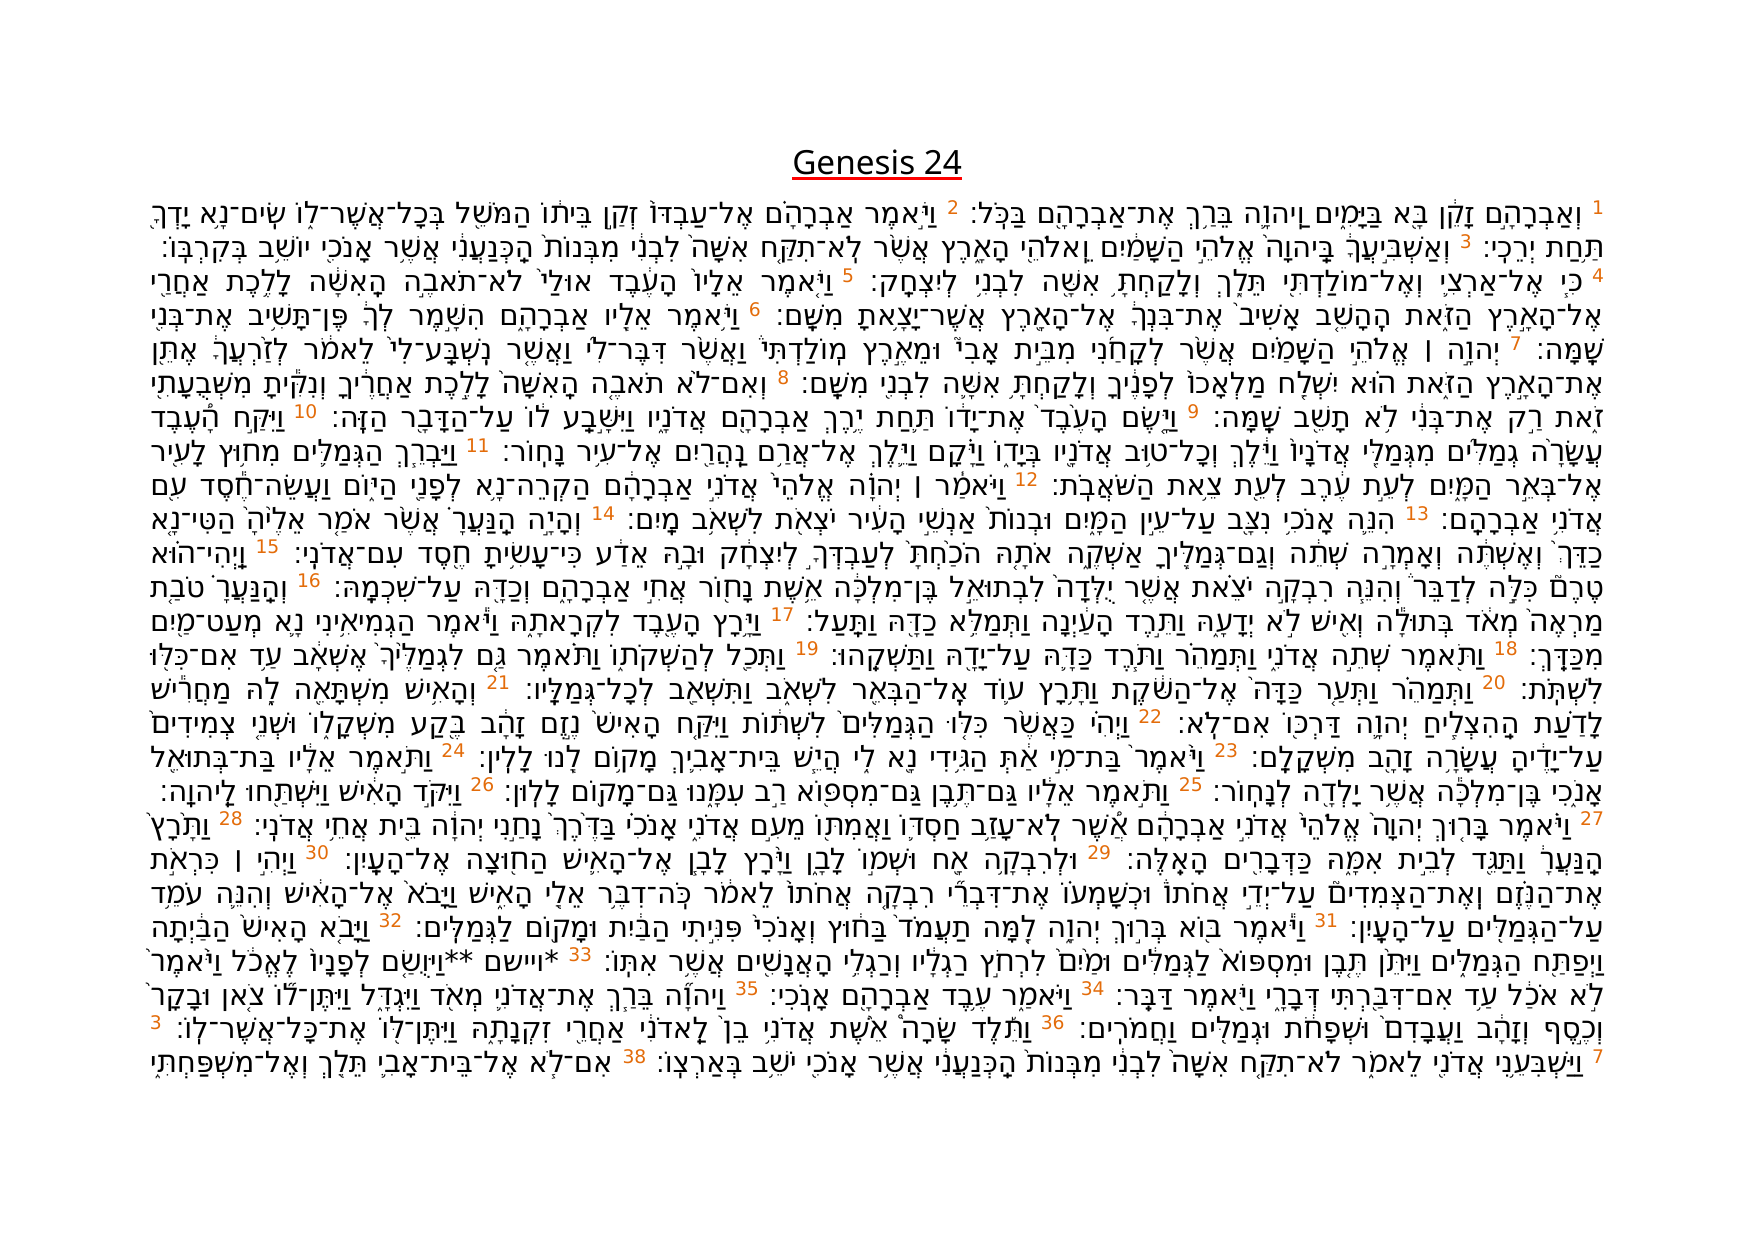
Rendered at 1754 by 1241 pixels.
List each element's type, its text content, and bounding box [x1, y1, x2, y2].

text 1 וְאַבְרָהָ֣ם זָקֵ֔ן בָּ֖א בַּיָּמִ֑ים וֽ͏ַיהוָ֛ה בֵּרַ֥ךְ אֶת־אַבְרָהָ֖ם בַּכֹּֽל׃ 2 וַיֹּ֣אמֶר אַבְרָהָ֗ם אֶל־עַבְדּוֹ֙ זְקַ֣ן בֵּית֔וֹ הַמֹּשֵׁ֖ל בְּכָל־אֲשֶׁר־ל֑וֹ שִֽׂים־נָ֥א יָדְךָ֖ תַּ֥חַת יְרֵכִֽי׃ ‬‬‬3 וְאַשְׁבִּ֣יעֲךָ֔ בּֽ͏ַיהוָה֙ אֱלֹהֵ֣י הַשָּׁמַ֔יִם וֽ͏ֵאלֹהֵ֖י הָאָ֑רֶץ אֲשֶׁ֨ר לֹֽא־תִקַּ֤ח אִשָּׁה֙ לִבְנִ֔י מִבְּנוֹת֙ הַֽכְּנַעֲנִ֔י אֲשֶׁ֥ר אָנֹכִ֖י יוֹשֵׁ֥ב בְּקִרְבּֽוֹ׃ ‬‬‬4 כִּ֧י אֶל־אַרְצִ֛י וְאֶל־מוֹלַדְתִּ֖י תֵּלֵ֑ךְ וְלָקַחְתָּ֥ אִשָּׁ֖ה לִבְנִ֥י לְיִצְחָֽק׃ ‬‬‬5 וַיֹּ֤אמֶר אֵלָיו֙ הָעֶ֔בֶד אוּלַי֙ לֹא־תֹאבֶ֣ה הָֽאִשָּׁ֔ה לָלֶ֥כֶת אַחֲרַ֖י אֶל־הָאָ֣רֶץ הַזֹּ֑את הֶֽהָשֵׁ֤ב אָשִׁיב֙ אֶת־בִּנְךָ֔ אֶל־הָאָ֖רֶץ אֲשֶׁר־יָצָ֥אתָ מִשָּֽׁם׃ ‬‬‬6 וַיֹּ֥אמֶר אֵלָ֖יו אַבְרָהָ֑ם הִשָּׁ֣מֶר לְךָ֔ פֶּן־תָּשִׁ֥יב אֶת־בְּנִ֖י שָֽׁמָּה׃ ‬‬‬7 יְהוָ֣ה ׀ אֱלֹהֵ֣י הַשָּׁמַ֗יִם אֲשֶׁ֨ר לְקָחַ֜נִי מִבֵּ֣ית אָבִי֮ וּמֵאֶ֣רֶץ מֽוֹלַדְתִּי֒ וַאֲשֶׁ֨ר דִּבֶּר־לִ֜י וַאֲשֶׁ֤ר נִֽשְׁבַּֽע־לִי֙ לֵאמֹ֔ר לְזַ֨רְעֲךָ֔ אֶתֵּ֖ן אֶת־הָאָ֣רֶץ הַזֹּ֑את ה֗וּא יִשְׁלַ֤ח מַלְאָכוֹ֙ לְפָנֶ֔יךָ וְלָקַחְתָּ֥ אִשָּׁ֛ה לִבְנִ֖י מִשָּֽׁם׃ ‬‬‬8 וְאִם־לֹ֨א תֹאבֶ֤ה הָֽאִשָּׁה֙ לָלֶ֣כֶת אַחֲרֶ֔יךָ וְנִקִּ֕יתָ מִשְּׁבֻעָתִ֖י זֹ֑את רַ֣ק אֶת־בְּנִ֔י לֹ֥א תָשֵׁ֖ב שָֽׁמָּה׃ ‬‬‬9 וַיָּ֤שֶׂם הָעֶ֙בֶד֙ אֶת־יָד֔וֹ תַּ֛חַת יֶ֥רֶךְ אַבְרָהָ֖ם אֲדֹנָ֑יו וַיִּשָּׁ֣בַֽע ל֔וֹ עַל־הַדָּבָ֖ר הַזֶּֽה׃ ‬‬‬10 וַיִּקַּ֣ח הָ֠עֶבֶד עֲשָׂרָ֨ה גְמַלִּ֜ים מִגְּמַלֵּ֤י אֲדֹנָיו֙ וַיֵּ֔לֶךְ וְכָל־ט֥וּב אֲדֹנָ֖יו בְּיָד֑וֹ וַיָּ֗קָם וַיֵּ֛לֶךְ אֶל־אֲרַ֥ם נֽ͏ַהֲרַ֖יִם אֶל־עִ֥יר נָחֽוֹר׃ ‬‬‬11 וַיַּבְרֵ֧ךְ הַגְּמַלִּ֛ים מִח֥וּץ לָעִ֖יר אֶל־בְּאֵ֣ר הַמָּ֑יִם לְעֵ֣ת עֶ֔רֶב לְעֵ֖ת צֵ֥את הַשֹּׁאֲבֹֽת׃ ‬‬‬12 וַיֹּאמַ֓ר ׀ יְהוָ֗ה אֱלֹהֵי֙ אֲדֹנִ֣י אַבְרָהָ֔ם הַקְרֵה־נָ֥א לְפָנַ֖י הַיּ֑וֹם וַעֲשֵׂה־חֶ֕סֶד עִ֖ם אֲדֹנִ֥י אַבְרָהָֽם׃ ‬‬‬13 הִנֵּ֛ה אָנֹכִ֥י נִצָּ֖ב עַל־עֵ֣ין הַמָּ֑יִם וּבְנוֹת֙ אַנְשֵׁ֣י הָעִ֔יר יֹצְאֹ֖ת לִשְׁאֹ֥ב מָֽיִם׃ ‬‬‬14 וְהָיָ֣ה הַֽנַּעֲרָ֗ אֲשֶׁ֨ר אֹמַ֤ר אֵלֶ֙יהָ֙ הַטִּי־נָ֤א כַדֵּךְ֙ וְאֶשְׁתֶּ֔ה וְאָמְרָ֣ה שְׁתֵ֔ה וְגַם־גְּמַלֶּ֖יךָ אַשְׁקֶ֑ה אֹתָ֤הּ הֹכַ֙חְתָּ֙ לְעַבְדְּךָ֣ לְיִצְחָ֔ק וּבָ֣הּ אֵדַ֔ע כִּי־עָשִׂ֥יתָ חֶ֖סֶד עִם־אֲדֹנִֽי׃ ‬‬‬15 וַֽיְהִי־ה֗וּא טֶרֶם֮ כִּלָּ֣ה לְדַבֵּר֒ וְהִנֵּ֧ה רִבְקָ֣ה יֹצֵ֗את אֲשֶׁ֤ר יֻלְּדָה֙ לִבְתוּאֵ֣ל בֶּן־מִלְכָּ֔ה אֵ֥שֶׁת נָח֖וֹר אֲחִ֣י אַבְרָהָ֑ם וְכַדָּ֖הּ עַל־שִׁכְמָֽהּ׃ ‬‬‬16 וְהַֽנַּעֲרָ֗ טֹבַ֤ת מַרְאֶה֙ מְאֹ֔ד בְּתוּלָ֕ה וְאִ֖ישׁ לֹ֣א יְדָעָ֑הּ וַתֵּ֣רֶד הָעַ֔יְנָה וַתְּמַלֵּ֥א כַדָּ֖הּ וַתָּֽעַל׃ ‬‬‬17 וַיָּ֥רָץ הָעֶ֖בֶד לִקְרָאתָ֑הּ וַיֹּ֕אמֶר הַגְמִיאִ֥ינִי נָ֛א מְעַט־מַ֖יִם מִכַּדֵּֽךְ׃ ‬‬‬18 וַתֹּ֖אמֶר שְׁתֵ֣ה אֲדֹנִ֑י וַתְּמַהֵ֗ר וַתֹּ֧רֶד כַּדָּ֛הּ עַל־יָדָ֖הּ וַתַּשְׁקֵֽהוּ׃ ‬‬‬19 וַתְּכַ֖ל לְהַשְׁקֹת֑וֹ וַתֹּ֗אמֶר גַּ֤ם לִגְמַלֶּ֙יךָ֙ אֶשְׁאָ֔ב עַ֥ד אִם־כִּלּ֖וּ לִשְׁתֹּֽת׃ ‬‬‬20 וַתְּמַהֵ֗ר וַתְּעַ֤ר כַּדָּהּ֙ אֶל־הַשֹּׁ֔קֶת וַתָּ֥רָץ ע֛וֹד אֶֽל־הַבְּאֵ֖ר לִשְׁאֹ֑ב וַתִּשְׁאַ֖ב לְכָל־גְּמַלָּֽיו׃ ‬‬‬21 וְהָאִ֥ישׁ מִשְׁתָּאֵ֖ה לָ֑הּ מַחֲרִ֕ישׁ לָדַ֗עַת הֽ͏ַהִצְלִ֧יחַ יְהוָ֛ה דַּרְכּ֖וֹ אִם־לֹֽא׃ ‬‬‬22 וַיְהִ֗י כַּאֲשֶׁ֨ר כִּלּ֤וּ הַגְּמַלִּים֙ לִשְׁתּ֔וֹת וַיִּקַּ֤ח הָאִישׁ֙ נֶ֣זֶם זָהָ֔ב בֶּ֖קַע מִשְׁקָל֑וֹ וּשְׁנֵ֤י צְמִידִים֙ עַל־יָדֶ֔יהָ עֲשָׂרָ֥ה זָהָ֖ב מִשְׁקָלָֽם׃ ‬‬‬23 וַיֹּ֙אמֶר֙ בַּת־מִ֣י אַ֔תְּ הַגִּ֥ידִי נָ֖א לִ֑י הֲיֵ֧שׁ בֵּית־אָבִ֛יךְ מָק֥וֹם לָ֖נוּ לָלִֽין׃ ‬‬‬24 וַתֹּ֣אמֶר אֵלָ֔יו בַּת־בְּתוּאֵ֖ל אָנֹ֑כִי בֶּן־מִלְכָּ֕ה אֲשֶׁ֥ר יָלְדָ֖ה לְנָחֽוֹר׃ ‬‬‬25 וַתֹּ֣אמֶר אֵלָ֔יו גַּם־תֶּ֥בֶן גַּם־מִסְפּ֖וֹא רַ֣ב עִמָּ֑נוּ גַּם־מָק֖וֹם לָלֽוּן׃ ‬‬‬26 וַיִּקֹּ֣ד הָאִ֔ישׁ וַיִּשְׁתַּ֖חוּ לֽ͏ַיהוָֽה׃ ‬‬‬27 וַיֹּ֗אמֶר בָּר֤וּךְ יְהוָה֙ אֱלֹהֵי֙ אֲדֹנִ֣י אַבְרָהָ֔ם אֲ֠שֶׁר לֹֽא־עָזַ֥ב חַסְדּ֛וֹ וַאֲמִתּ֖וֹ מֵעִ֣ם אֲדֹנִ֑י אָנֹכִ֗י בַּדֶּ֙רֶךְ֙ נָחַ֣נִי יְהוָ֔ה בֵּ֖ית אֲחֵ֥י אֲדֹנִֽי׃ ‬‬‬28 וַתָּ֙רָץ֙ הַֽנַּעֲרָ֔ וַתַּגֵּ֖ד לְבֵ֣ית אִמָּ֑הּ כַּדְּבָרִ֖ים הָאֵֽלֶּה׃ ‬‬‬29 וּלְרִבְקָ֥ה אָ֖ח וּשְׁמ֣וֹ לָבָ֑ן וַיָּ֨רָץ לָבָ֧ן אֶל־הָאִ֛ישׁ הַח֖וּצָה אֶל־הָעָֽיִן׃ ‬‬‬30 וַיְהִ֣י ׀ כִּרְאֹ֣ת אֶת־הַנֶּ֗זֶם וְֽאֶת־הַצְּמִדִים֮ עַל־יְדֵ֣י אֲחֹתוֹ֒ וּכְשָׁמְע֗וֹ אֶת־דִּבְרֵ֞י רִבְקָ֤ה אֲחֹתוֹ֙ לֵאמֹ֔ר כֹּֽה־דִבֶּ֥ר אֵלַ֖י הָאִ֑ישׁ וַיָּבֹא֙ אֶל־הָאִ֔ישׁ וְהִנֵּ֛ה עֹמֵ֥ד עַל־הַגְּמַלִּ֖ים עַל־הָעָֽיִן׃ ‬‬‬31 וַיֹּ֕אמֶר בּ֖וֹא בְּר֣וּךְ יְהוָ֑ה לָ֤מָּה תַעֲמֹד֙ בַּח֔וּץ וְאָנֹכִי֙ פִּנִּ֣יתִי הַבַּ֔יִת וּמָק֖וֹם לַגְּמַלִּֽים׃ ‬‬‬32 וַיָּבֹ֤א הָאִישׁ֙ הַבַּ֔יְתָה וַיְפַתַּ֖ח הַגְּמַלִּ֑ים וַיִּתֵּ֨ן תֶּ֤בֶן וּמִסְפּוֹא֙ לַגְּמַלִּ֔ים וּמַ֙יִם֙ לִרְחֹ֣ץ רַגְלָ֔יו וְרַגְלֵ֥י הָאֲנָשִׁ֖ים אֲשֶׁ֥ר אִתּֽוֹ׃ ‬‬‬33 *ויישם **וַיּוֻשַׂ֤ם לְפָנָיו֙ לֶאֱכֹ֔ל וַיֹּ֙אמֶר֙ לֹ֣א אֹכַ֔ל עַ֥ד אִם־דִּבַּ֖רְתִּי דְּבָרָ֑י וַיֹּ֖אמֶר דַּבֵּֽר׃ ‬‬‬‬34 וַיֹּאמַ֑ר עֶ֥בֶד אַבְרָהָ֖ם אָנֹֽכִי׃ ‬‬‬35 וַיהוָ֞ה בֵּרַ֧ךְ אֶת־אֲדֹנִ֛י מְאֹ֖ד וַיִּגְדָּ֑ל וַיִּתֶּן־ל֞וֹ צֹ֤אן וּבָקָר֙ וְכֶ֣סֶף וְזָהָ֔ב וַעֲבָדִם֙ וּשְׁפָחֹ֔ת וּגְמַלִּ֖ים וַחֲמֹרִֽים׃ ‬‬‬36 וַתֵּ֡לֶד שָׂרָה֩ אֵ֨שֶׁת אֲדֹנִ֥י בֵן֙ לֽ͏ַאדֹנִ֔י אַחֲרֵ֖י זִקְנָתָ֑הּ וַיִּתֶּן־לּ֖וֹ אֶת־כָּל־אֲשֶׁר־לֽוֹ׃ ‬‬‬37 וַיַּשְׁבִּעֵ֥נִי אֲדֹנִ֖י לֵאמֹ֑ר לֹא־תִקַּ֤ח אִשָּׁה֙ לִבְנִ֔י מִבְּנוֹת֙ הַֽכְּנַעֲנִ֔י אֲשֶׁ֥ר אָנֹכִ֖י יֹשֵׁ֥ב בְּאַרְצֽוֹ׃ ‬‬‬38 אִם־לֹ֧א אֶל־בֵּית־אָבִ֛י תֵּלֵ֖ךְ וְאֶל־מִשְׁפַּחְתִּ֑י וְלָקַחְתָּ֥ אִשָּׁ֖ה לִבְנִֽי׃ ‬‬‬39 וָאֹמַ֖ר אֶל־אֲדֹנִ֑י אֻלַ֛י לֹא־תֵלֵ֥ךְ הָאִשָּׁ֖ה אַחֲרָֽי׃ ‬‬‬40 וַיֹּ֖אמֶר אֵלָ֑י יְהוָ֞ה אֲשֶׁר־הִתְהַלַּ֣כְתִּי לְפָנָ֗יו יִשְׁלַ֨ח מַלְאָכ֤וֹ אִתָּךְ֙ וְהִצְלִ֣יחַ דַּרְכֶּ֔ךָ וְלָקַחְתָּ֤ אִשָּׁה֙ לִבְנִ֔י מִמִּשְׁפַּחְתִּ֖י וּמִבֵּ֥ית אָבִֽי׃ ‬‬‬41 אָ֤ז תִּנָּקֶה֙ מֵאָ֣לָתִ֔י כִּ֥י תָב֖וֹא אֶל־מִשְׁפַּחְתִּ֑י וְאִם־לֹ֤א יִתְּנוּ֙ לָ֔ךְ וְהָיִ֥יתָ נָקִ֖י מֵאָלָתִֽי׃ ‬‬‬42 וָאָבֹ֥א הַיּ֖וֹם אֶל־הָעָ֑יִן וָאֹמַ֗ר יְהוָה֙ אֱלֹהֵי֙ אֲדֹנִ֣י אַבְרָהָ֔ם אִם־יֶשְׁךָ־נָּא֙ מַצְלִ֣יחַ דַּרְכִּ֔י אֲשֶׁ֥ר אָנֹכִ֖י הֹלֵ֥ךְ עָלֶֽיהָ׃ ‬‬‬43 הִנֵּ֛ה אָנֹכִ֥י נִצָּ֖ב עַל־עֵ֣ין הַמָּ֑יִם וְהָיָ֤ה הָֽעַלְמָה֙ הַיֹּצֵ֣את לִשְׁאֹ֔ב וְאָמַרְתִּ֣י אֵלֶ֔יהָ הַשְׁקִֽינִי־נָ֥א מְעַט־מַ֖יִם מִכַּדֵּֽךְ׃ ‬‬‬44 וְאָמְרָ֤ה אֵלַי֙ גַּם־אַתָּ֣ה שְׁתֵ֔ה וְגַ֥ם לִגְמַלֶּ֖יךָ אֶשְׁאָ֑ב הִ֣וא הֽ͏ָאִשָּׁ֔ה אֲשֶׁר־הֹכִ֥יחַ יְהוָ֖ה לְבֶן־אֲדֹנִֽי׃ ‬‬‬45 אֲנִי֩ טֶ֨רֶם אֲכַלֶּ֜ה לְדַבֵּ֣ר אֶל־לִבִּ֗י וְהִנֵּ֨ה רִבְקָ֤ה יֹצֵאת֙ וְכַדָּ֣הּ עַל־שִׁכְמָ֔הּ וַתֵּ֥רֶד הָעַ֖יְנָה וַתִּשְׁאָ֑ב וָאֹמַ֥ר אֵלֶ֖יהָ הַשְׁקִ֥ינִי נָֽא׃ ‬‬‬46 וַתְּמַהֵ֗ר וַתּ֤וֹרֶד כַּדָּהּ֙ מֵֽעָלֶ֔יהָ וַתֹּ֣אמֶר שְׁתֵ֔ה וְגַם־גְּמַלֶּ֖יךָ אַשְׁקֶ֑ה וָאֵ֕שְׁתְּ וְגַ֥ם הַגְּמַלִּ֖ים הִשְׁקָֽתָה׃ ‬‬‬47 וָאֶשְׁאַ֣ל אֹתָ֗הּ וָאֹמַר֮ בַּת־מִ֣י אַתְּ֒ וַתֹּ֗אמֶר בַּת־בְּתוּאֵל֙ בֶּן־נָח֔וֹר אֲשֶׁ֥ר יָֽלְדָה־לּ֖וֹ מִלְכָּ֑ה וָאָשִׂ֤ם הַנֶּ֙זֶם֙ עַל־אַפָּ֔הּ וְהַצְּמִידִ֖ים עַל־יָדֶֽיהָ׃ ‬‬‬48 וָאֶקֹּ֥ד וָֽאֶשְׁתַּחֲוֶ֖ה לַיהוָ֑ה וָאֲבָרֵ֗ךְ אֶת־יְהוָה֙ אֱלֹהֵי֙ אֲדֹנִ֣י אַבְרָהָ֔ם אֲשֶׁ֤ר הִנְחַ֙נִי֙ בְּדֶ֣רֶךְ אֱמֶ֔ת לָקַ֛חַת אֶת־בַּת־אֲחִ֥י אֲדֹנִ֖י לִבְנֽוֹ׃ ‬‬‬49 וְ֠עַתָּה אִם־יֶשְׁכֶ֨ם עֹשִׂ֜ים חֶ֧סֶד וֽ͏ֶאֱמֶ֛ת אֶת־אֲדֹנִ֖י הַגִּ֣ידוּ לִ֑י וְאִם־לֹ֕א הַגִּ֣ידוּ לִ֔י וְאֶפְנֶ֥ה עַל־יָמִ֖ין א֥וֹ עַל־שְׂמֹֽאל׃ ‬‬‬50 וַיַּ֨עַן לָבָ֤ן וּבְתוּאֵל֙ וַיֹּ֣אמְר֔וּ מֵיְהוָ֖ה יָצָ֣א הַדָּבָ֑ר לֹ֥א נוּכַ֛ל דַּבֵּ֥ר אֵלֶ֖יךָ רַ֥ע אוֹ־טֽוֹב׃ ‬‬‬51 הִנֵּֽה־רִבְקָ֥ה לְפָנֶ֖יךָ קַ֣ח וָלֵ֑ךְ וּתְהִ֤י אִשָּׁה֙ לְבֶן־אֲדֹנֶ֔יךָ כַּאֲשֶׁ֖ר דִּבֶּ֥ר יְהוָֽה׃ ‬‬‬52 וַיְהִ֕י כַּאֲשֶׁ֥ר שָׁמַ֛ע עֶ֥בֶד אַבְרָהָ֖ם אֶת־דִּבְרֵיהֶ֑ם וַיִּשְׁתַּ֥חוּ אַ֖רְצָה לֽ͏ַיהוָֽה׃ ‬‬‬53 וַיּוֹצֵ֨א הָעֶ֜בֶד כְּלֵי־כֶ֨סֶף וּכְלֵ֤י זָהָב֙ וּבְגָדִ֔ים וַיִתֵּ֖ן לְרִבְקָ֑ה וּמִ֨גְדָּנֹ֔ת נָתַ֥ן לְאָחִ֖יהָ וּלְאִמָּֽהּ׃ ‬‬‬54 וַיֹּאכְל֣וּ וַיִּשְׁתּ֗וּ ה֛וּא וְהָאֲנָשִׁ֥ים אֲשֶׁר־עִמּ֖וֹ וַיָּלִ֑ינוּ וַיָּק֣וּמוּ בַבֹּ֔קֶר וַיֹּ֖אמֶר שַׁלְּחֻ֥נִי לֽ͏ַאדֹנִֽי׃ ‬‬‬55 וַיֹּ֤אמֶר אָחִ֙יהָ֙ וְאִמָּ֔הּ תֵּשֵׁ֨ב הַנַּעֲרָ֥ אִתָּ֛נוּ יָמִ֖ים א֣וֹ עָשׂ֑וֹר אַחַ֖ר תֵּלֵֽךְ׃ ‬‬‬56 וַיֹּ֤אמֶר אֲלֵהֶם֙ אַל־תְּאַחֲר֣וּ אֹתִ֔י וֽ͏ַיהוָ֖ה הִצְלִ֣יחַ דַּרְכִּ֑י שַׁלְּח֕וּנִי וְאֵלְכָ֖ה לֽ͏ַאדֹנִֽי׃ ‬‬‬57 וַיֹּאמְר֖וּ נִקְרָ֣א לַֽנַּעֲרָ֑ וְנִשְׁאֲלָ֖ה אֶת־פִּֽיהָ׃ ‬‬‬58 וַיִּקְרְא֤וּ לְרִבְקָה֙ וַיֹּאמְר֣וּ אֵלֶ֔יהָ הֲתֵלְכִ֖י עִם־הָאִ֣ישׁ הַזֶּ֑ה וַתֹּ֖אמֶר אֵלֵֽךְ׃ ‬‬‬59 וַֽיְשַׁלְּח֛וּ אֶת־רִבְקָ֥ה אֲחֹתָ֖ם וְאֶת־מֵנִקְתָּ֑הּ וְאֶת־עֶ֥בֶד אַבְרָהָ֖ם וְאֶת־אֲנָשָֽׁיו׃ ‬‬‬60 וַיְבָרֲכ֤וּ אֶת־רִבְקָה֙ וַיֹּ֣אמְרוּ לָ֔הּ אֲחֹתֵ֕נוּ אַ֥תְּ הֲיִ֖י לְאַלְפֵ֣י רְבָבָ֑ה וְיִירַ֣שׁ זַרְעֵ֔ךְ אֵ֖ת שַׁ֥עַר שֹׂנְאָֽיו׃ ‬‬‬61 וַתָּ֨קָם רִבְקָ֜ה וְנַעֲרֹתֶ֗יהָ וַתִּרְכַּ֙בְנָה֙ עַל־הַגְּמַלִּ֔ים וַתֵּלַ֖כְנָה אַחֲרֵ֣י הָאִ֑ישׁ וַיִּקַּ֥ח הָעֶ֛בֶד אֶת־רִבְקָ֖ה וַיֵּלַֽךְ׃ ‬‬‬62 וְיִצְחָק֙ בָּ֣א מִבּ֔וֹא בְּאֵ֥ר לַחַ֖י רֹאִ֑י וְה֥וּא יוֹשֵׁ֖ב בְּאֶ֥רֶץ הַנֶּֽגֶב׃ ‬‬‬63 וַיֵּצֵ֥א יִצְחָ֛ק לָשׂ֥וּחַ בַּשָּׂדֶ֖ה לִפְנ֣וֹת עָ֑רֶב וַיִּשָּׂ֤א עֵינָיו֙ וַיַּ֔רְא וְהִנֵּ֥ה גְמַלִּ֖ים בָּאִֽים׃ ‬‬‬64 וַתִּשָּׂ֤א רִבְקָה֙ אֶת־עֵינֶ֔יהָ וַתֵּ֖רֶא אֶת־יִצְחָ֑ק וַתִּפֹּ֖ל מֵעַ֥ל הַגָּמָֽל׃ ‬‬‬65 וַתֹּ֣אמֶר אֶל־הָעֶ֗בֶד מִֽי־הָאִ֤ישׁ הַלָּזֶה֙ הַהֹלֵ֤ךְ בַּשָּׂדֶה֙ לִקְרָאתֵ֔נוּ וַיֹּ֥אמֶר הָעֶ֖בֶד ה֣וּא אֲדֹנִ֑י וַתִּקַּ֥ח הַצָּעִ֖יף וַתִּתְכָּֽס׃ ‬‬‬66 וַיְסַפֵּ֥ר הָעֶ֖בֶד לְיִצְחָ֑ק אֵ֥ת כָּל־הַדְּבָרִ֖ים אֲשֶׁ֥ר עָשָֽׂה׃ ‬‬‬67 וַיְבִאֶ֣הָ יִצְחָ֗ק הָאֹ֙הֱלָה֙ שָׂרָ֣ה אִמּ֔וֹ וַיִּקַּ֧ח אֶת־רִבְקָ֛ה וַתְּהִי־ל֥וֹ לְאִשָּׁ֖ה וַיֶּאֱהָבֶ֑הָ וַיִּנָּחֵ֥ם יִצְחָ֖ק אַחֲרֵ֥י אִמּֽוֹ׃ פ ‬‬‬‬‬‬‬‬‬‬‬‬‬‬‬‬‬‬‬‬‬‬‬‬‬‬‬‬‬‬‬‬‬‬‬‬‬‬‬‬‬‬‬‬‬‬‬‬‬‬‬‬‬‬‬‬‬‬‬‬‬‬‬‬‬‬‬‬‬ [150, 197, 1604, 1080]
text Genesis 24 [150, 139, 1604, 184]
